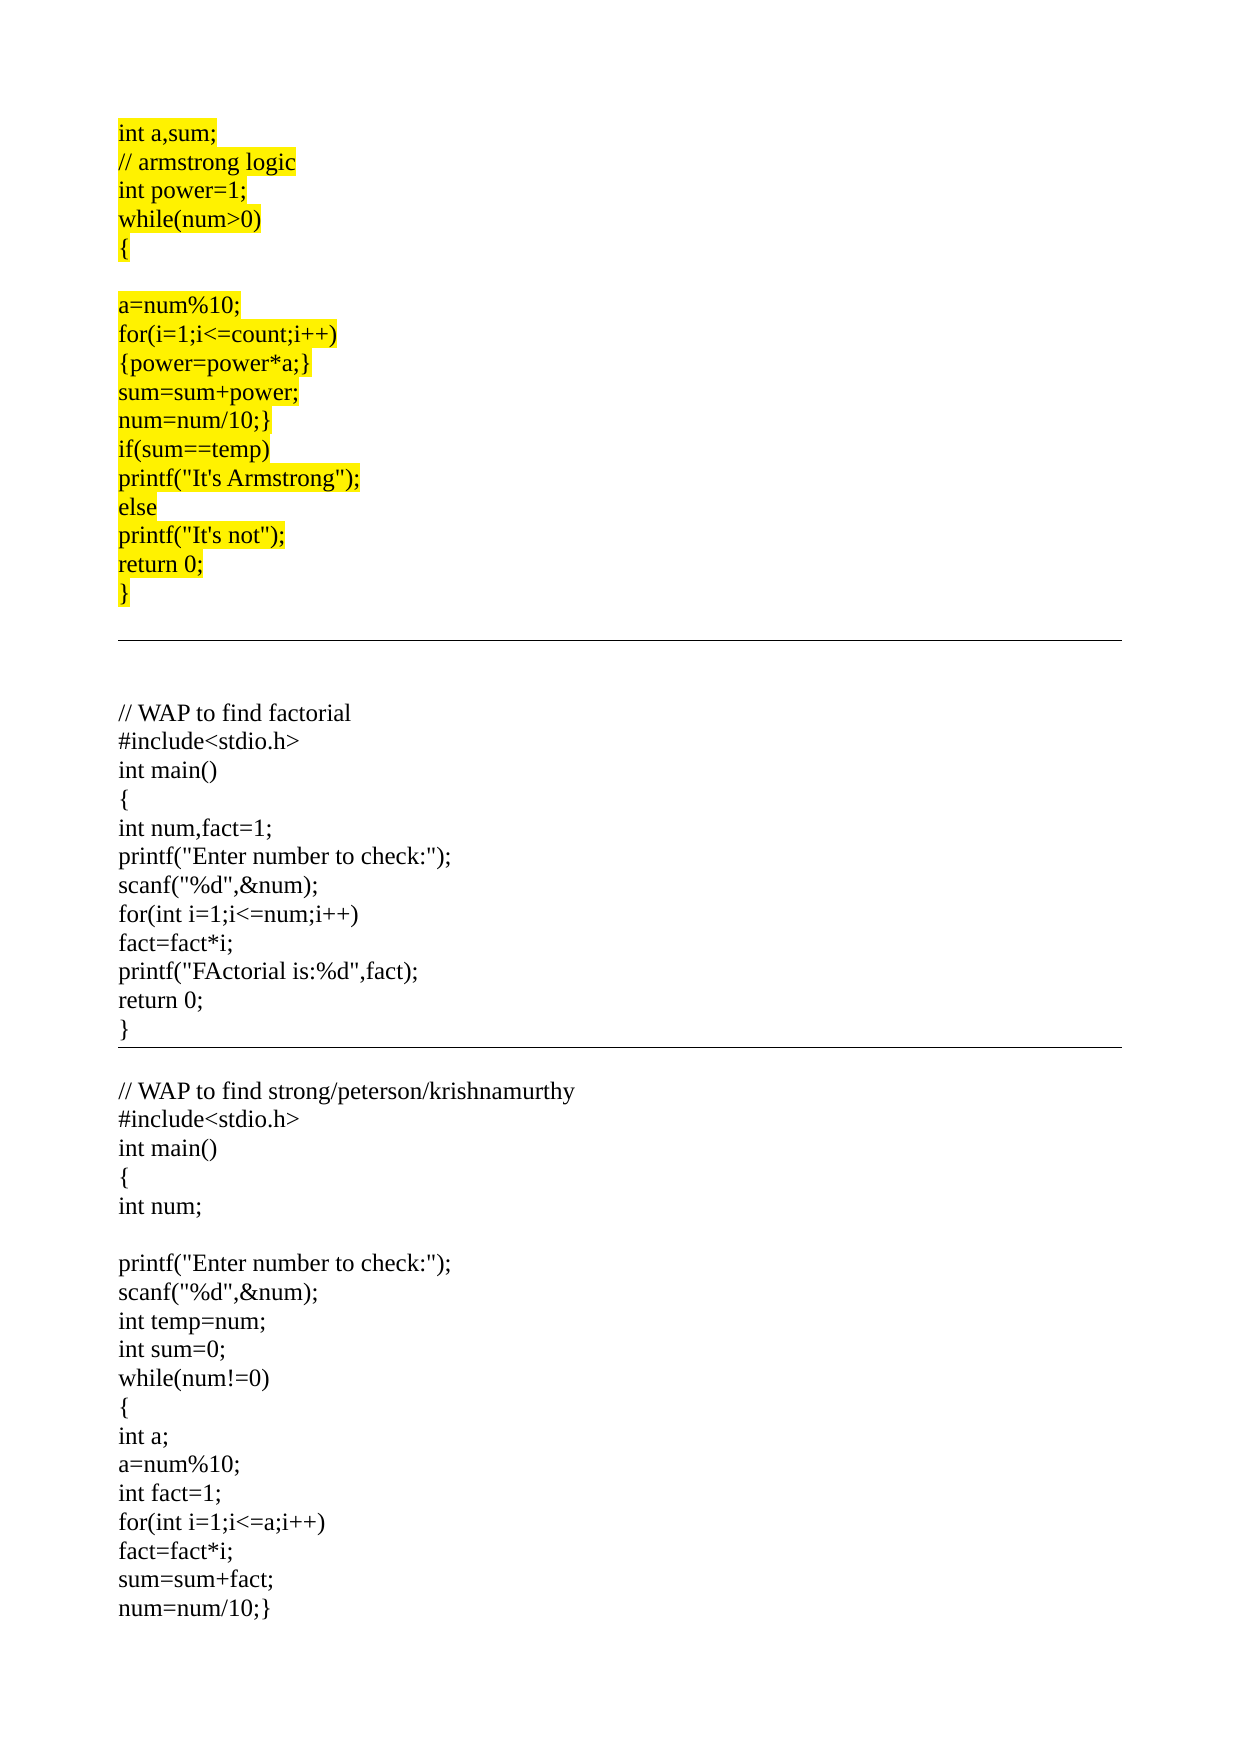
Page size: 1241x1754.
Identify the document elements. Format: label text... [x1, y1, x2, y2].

text { [118, 233, 1122, 262]
text num=num/10;} [118, 1593, 1122, 1622]
text int main() [118, 755, 1122, 784]
text sum=sum+fact; [118, 1564, 1122, 1593]
text } [118, 1014, 1122, 1047]
text int main() [118, 1133, 1122, 1162]
text fact=fact*i; [118, 1536, 1122, 1564]
text a=num%10; [118, 291, 1122, 319]
text while(num>0) [118, 204, 1122, 233]
text // WAP to find strong/peterson/krishnamurthy [118, 1076, 1122, 1104]
text a=num%10; [118, 1449, 1122, 1478]
text printf("It's Armstrong"); [118, 463, 1122, 492]
text scanf("%d",&num); [118, 870, 1122, 899]
text for(int i=1;i<=a;i++) [118, 1507, 1122, 1536]
text else [118, 492, 1122, 521]
text int num,fact=1; [118, 813, 1122, 841]
text scanf("%d",&num); [118, 1277, 1122, 1306]
text #include<stdio.h> [118, 726, 1122, 755]
text int power=1; [118, 176, 1122, 204]
text for(int i=1;i<=num;i++) [118, 899, 1122, 928]
text return 0; [118, 985, 1122, 1014]
text { [118, 1162, 1122, 1191]
text if(sum==temp) [118, 434, 1122, 463]
text return 0; [118, 549, 1122, 578]
text int num; [118, 1191, 1122, 1219]
text int fact=1; [118, 1478, 1122, 1507]
text {power=power*a;} [118, 348, 1122, 377]
text printf("Enter number to check:"); [118, 841, 1122, 870]
text int a; [118, 1421, 1122, 1449]
text printf("It's not"); [118, 521, 1122, 549]
text printf("Enter number to check:"); [118, 1248, 1122, 1277]
text #include<stdio.h> [118, 1104, 1122, 1133]
text sum=sum+power; [118, 377, 1122, 406]
text num=num/10;} [118, 406, 1122, 434]
text { [118, 784, 1122, 813]
text for(i=1;i<=count;i++) [118, 319, 1122, 348]
text // armstrong logic [118, 147, 1122, 176]
text { [118, 1392, 1122, 1421]
text // WAP to find factorial [118, 698, 1122, 726]
text } [118, 578, 1122, 607]
text while(num!=0) [118, 1363, 1122, 1392]
text printf("FActorial is:%d",fact); [118, 956, 1122, 985]
text int sum=0; [118, 1334, 1122, 1363]
text fact=fact*i; [118, 928, 1122, 956]
text int temp=num; [118, 1306, 1122, 1334]
text int a,sum; [118, 118, 1122, 147]
